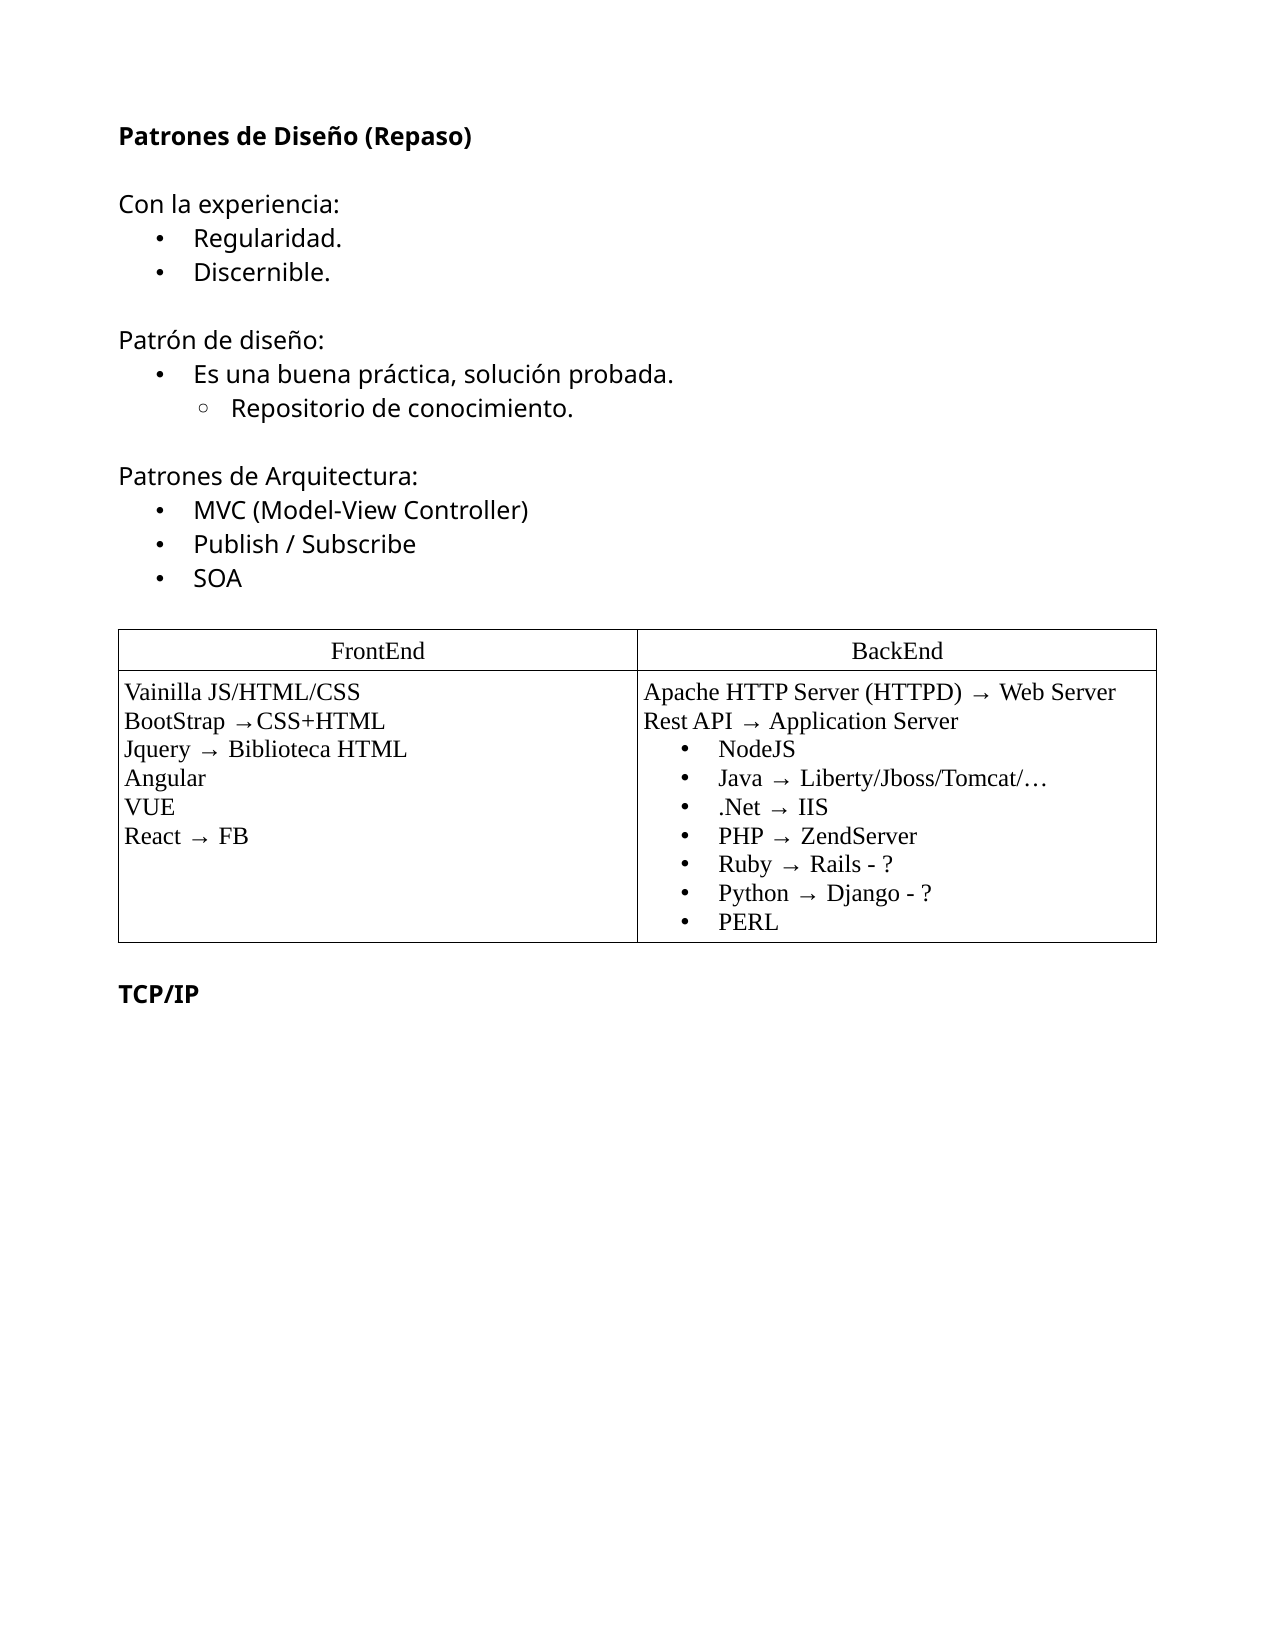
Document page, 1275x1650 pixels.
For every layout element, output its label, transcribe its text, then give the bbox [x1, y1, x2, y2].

text Con la experiencia: [118, 186, 1157, 220]
list SOA [156, 561, 1157, 595]
text Patrones de Diseño (Repaso) [118, 118, 1157, 152]
list Repositorio de conocimiento. [193, 391, 1157, 425]
list MVC (Model-View Controller) [156, 493, 1157, 527]
table_header BackEnd [638, 630, 1156, 670]
text Patrón de diseño: [118, 322, 1157, 357]
table_header FrontEnd [119, 630, 637, 670]
list Regularidad. [156, 220, 1157, 254]
table_cell Apache HTTP Server (HTTPD) → Web Server Rest API → Application Server NodeJS Java → Liberty/Jboss/Tomcat/… .Net → IIS PHP → ZendServer Ruby → Rails - ? Python → Django - ? PERL [638, 671, 1156, 942]
list Es una buena práctica, solución probada. [156, 357, 1157, 391]
list Discernible. [156, 254, 1157, 288]
table_cell Vainilla JS/HTML/CSS BootStrap →CSS+HTML Jquery → Biblioteca HTML Angular VUE React → FB [119, 671, 637, 942]
list Publish / Subscribe [156, 527, 1157, 561]
text TCP/IP [118, 977, 1157, 1011]
text Patrones de Arquitectura: [118, 459, 1157, 493]
